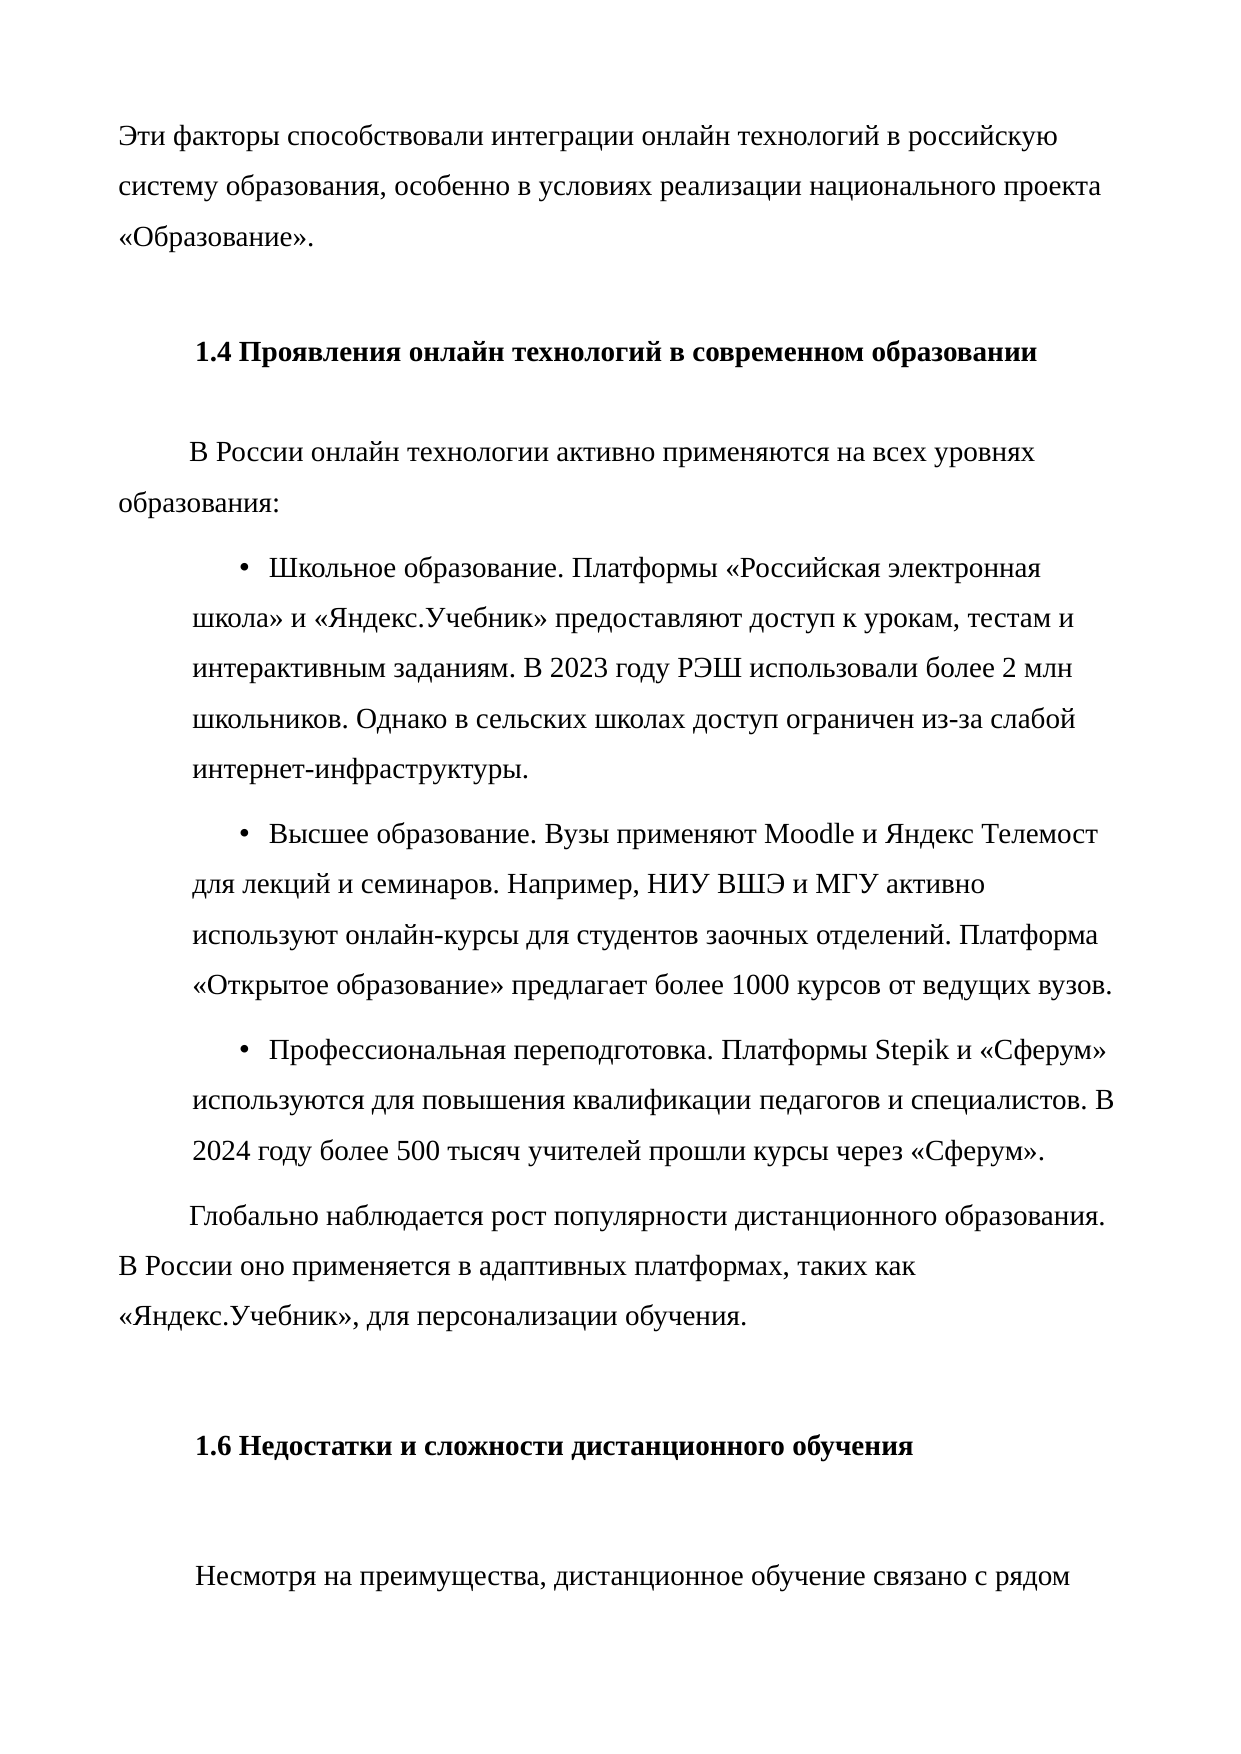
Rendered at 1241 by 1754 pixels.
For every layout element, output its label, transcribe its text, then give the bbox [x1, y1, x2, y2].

text Эти факторы способствовали интеграции онлайн технологий в российскую систему образования, особенно в условиях реализации национального проекта «Образование». [118, 118, 1123, 252]
subtitle 1.4 Проявления онлайн технологий в современном образовании [118, 334, 1123, 367]
list Школьное образование. Платформы «Российская электронная школа» и «Яндекс.Учебник» предоставляют доступ к урокам, тестам и интерактивным заданиям. В 2023 году РЭШ использовали более 2 млн школьников. Однако в сельских школах доступ ограничен из-за слабой интернет-инфраструктуры. [162, 550, 1123, 785]
list Профессиональная переподготовка. Платформы Stepik и «Сферум» используются для повышения квалификации педагогов и специалистов. В 2024 году более 500 тысяч учителей прошли курсы через «Сферум». [162, 1032, 1123, 1166]
text Несмотря на преимущества, дистанционное обучение связано с рядом [118, 1558, 1123, 1591]
subtitle 1.6 Недостатки и сложности дистанционного обучения [118, 1428, 1123, 1462]
list Высшее образование. Вузы применяют Moodle и Яндекс Телемост для лекций и семинаров. Например, НИУ ВШЭ и МГУ активно используют онлайн-курсы для студентов заочных отделений. Платформа «Открытое образование» предлагает более 1000 курсов от ведущих вузов. [162, 816, 1123, 1001]
text В России онлайн технологии активно применяются на всех уровнях образования: [118, 434, 1123, 518]
text Глобально наблюдается рост популярности дистанционного образования. В России оно применяется в адаптивных платформах, таких как «Яндекс.Учебник», для персонализации обучения. [118, 1198, 1123, 1332]
